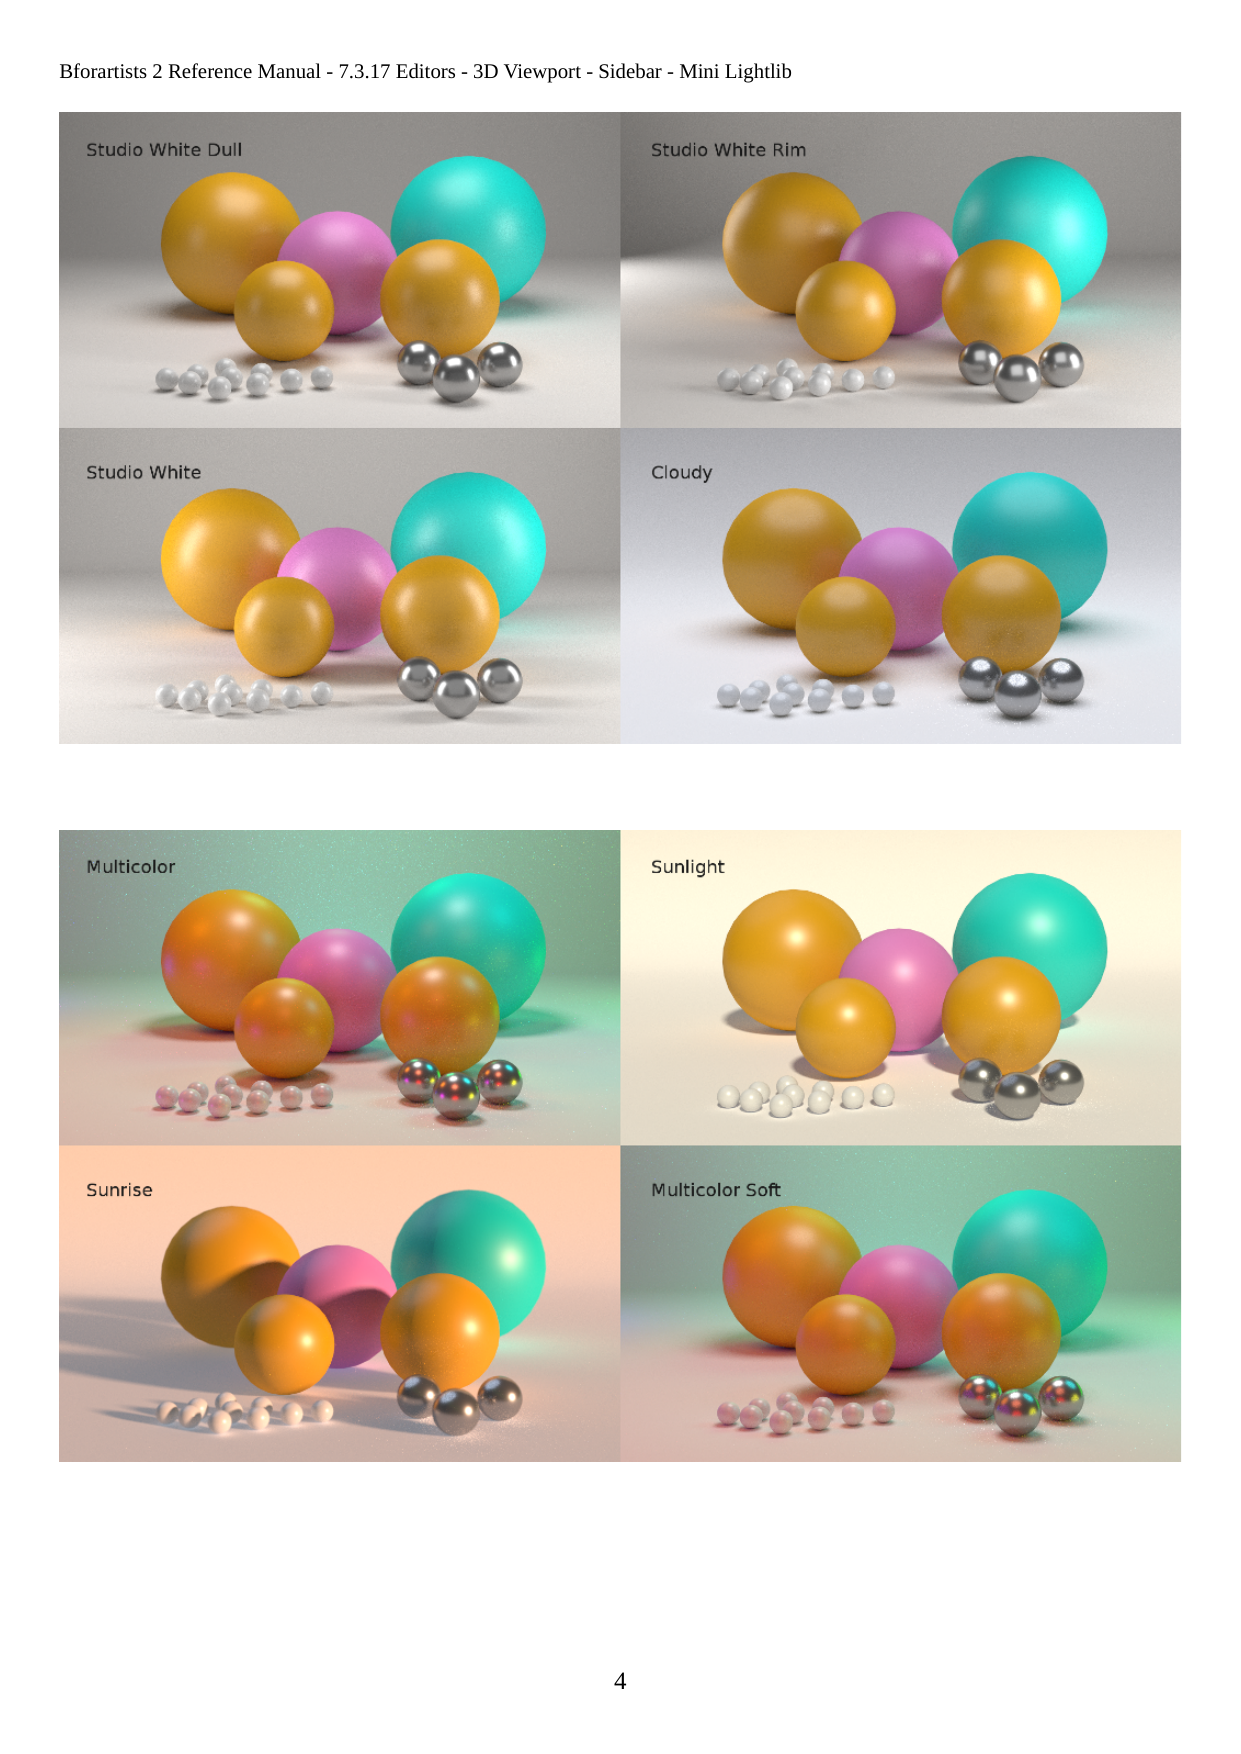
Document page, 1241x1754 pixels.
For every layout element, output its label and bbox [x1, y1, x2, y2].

picture [59, 830, 1182, 1462]
picture [59, 112, 1182, 744]
